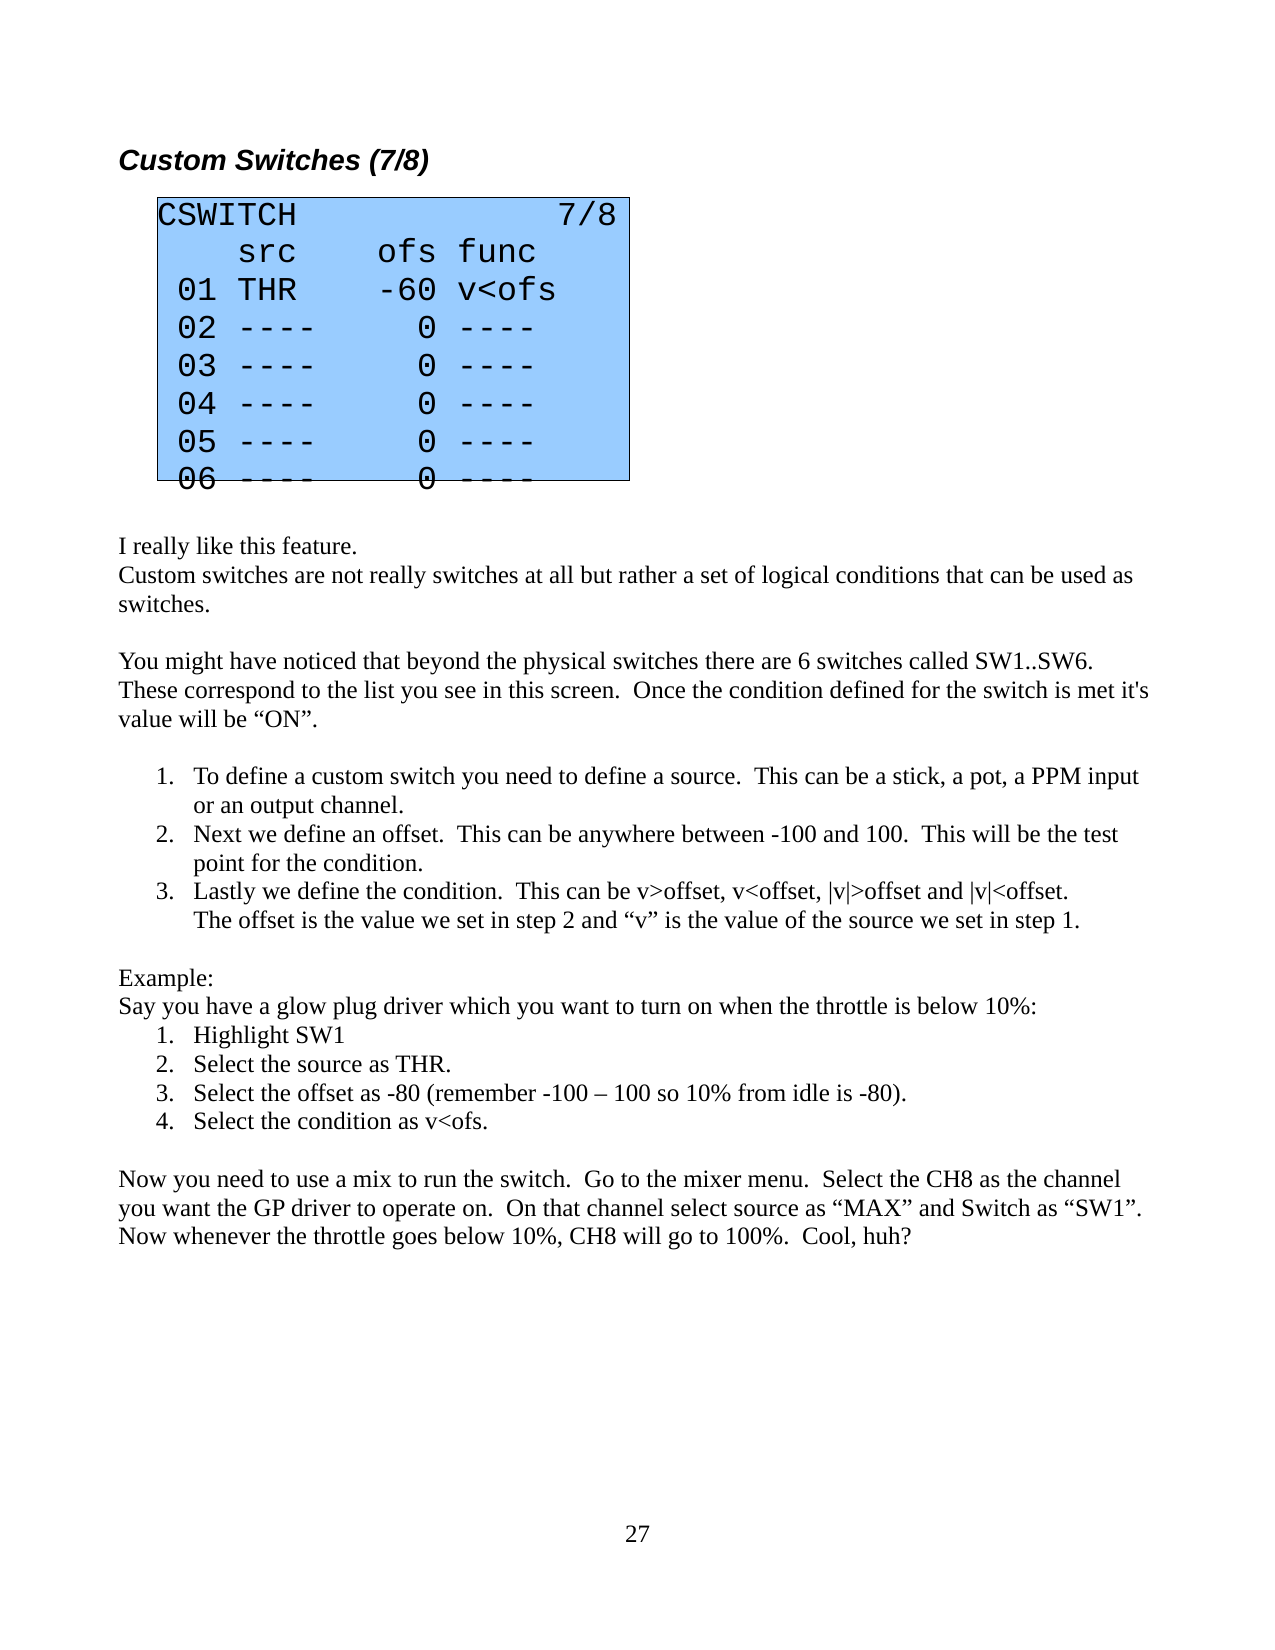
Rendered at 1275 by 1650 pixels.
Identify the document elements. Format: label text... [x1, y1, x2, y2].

text Say you have a glow plug driver which you want to turn on when the throttle is below 10%: [118, 991, 1157, 1020]
text You might have noticed that beyond the physical switches there are 6 switches called SW1..SW6. These correspond to the list you see in this screen. Once the condition defined for the switch is met it's value will be “ON”. [118, 646, 1157, 733]
list Select the source as THR. [156, 1049, 1157, 1078]
list Next we define an offset. This can be anywhere between -100 and 100. This will be the test point for the condition. [156, 819, 1157, 876]
subtitle Custom Switches (7/8) [118, 143, 1157, 177]
list Highlight SW1 [156, 1020, 1157, 1049]
list Select the condition as v<ofs. [156, 1106, 1157, 1135]
text I really like this feature. [118, 531, 1157, 560]
text Now whenever the throttle goes below 10%, CH8 will go to 100%. Cool, huh? [118, 1221, 1157, 1250]
text Custom switches are not really switches at all but rather a set of logical conditions that can be used as switches. [118, 560, 1157, 618]
text Example: [118, 963, 1157, 991]
list Select the offset as -80 (remember -100 – 100 so 10% from idle is -80). [156, 1078, 1157, 1106]
list To define a custom switch you need to define a source. This can be a stick, a pot, a PPM input or an output channel. [156, 761, 1157, 819]
text Now you need to use a mix to run the switch. Go to the mixer menu. Select the CH8 as the channel you want the GP driver to operate on. On that channel select source as “MAX” and Switch as “SW1”. [118, 1164, 1157, 1221]
list Lastly we define the condition. This can be v>offset, v<offset, |v|>offset and |v|<offset. The offset is the value we set in step 2 and “v” is the value of the source we set in step 1. [156, 876, 1157, 934]
